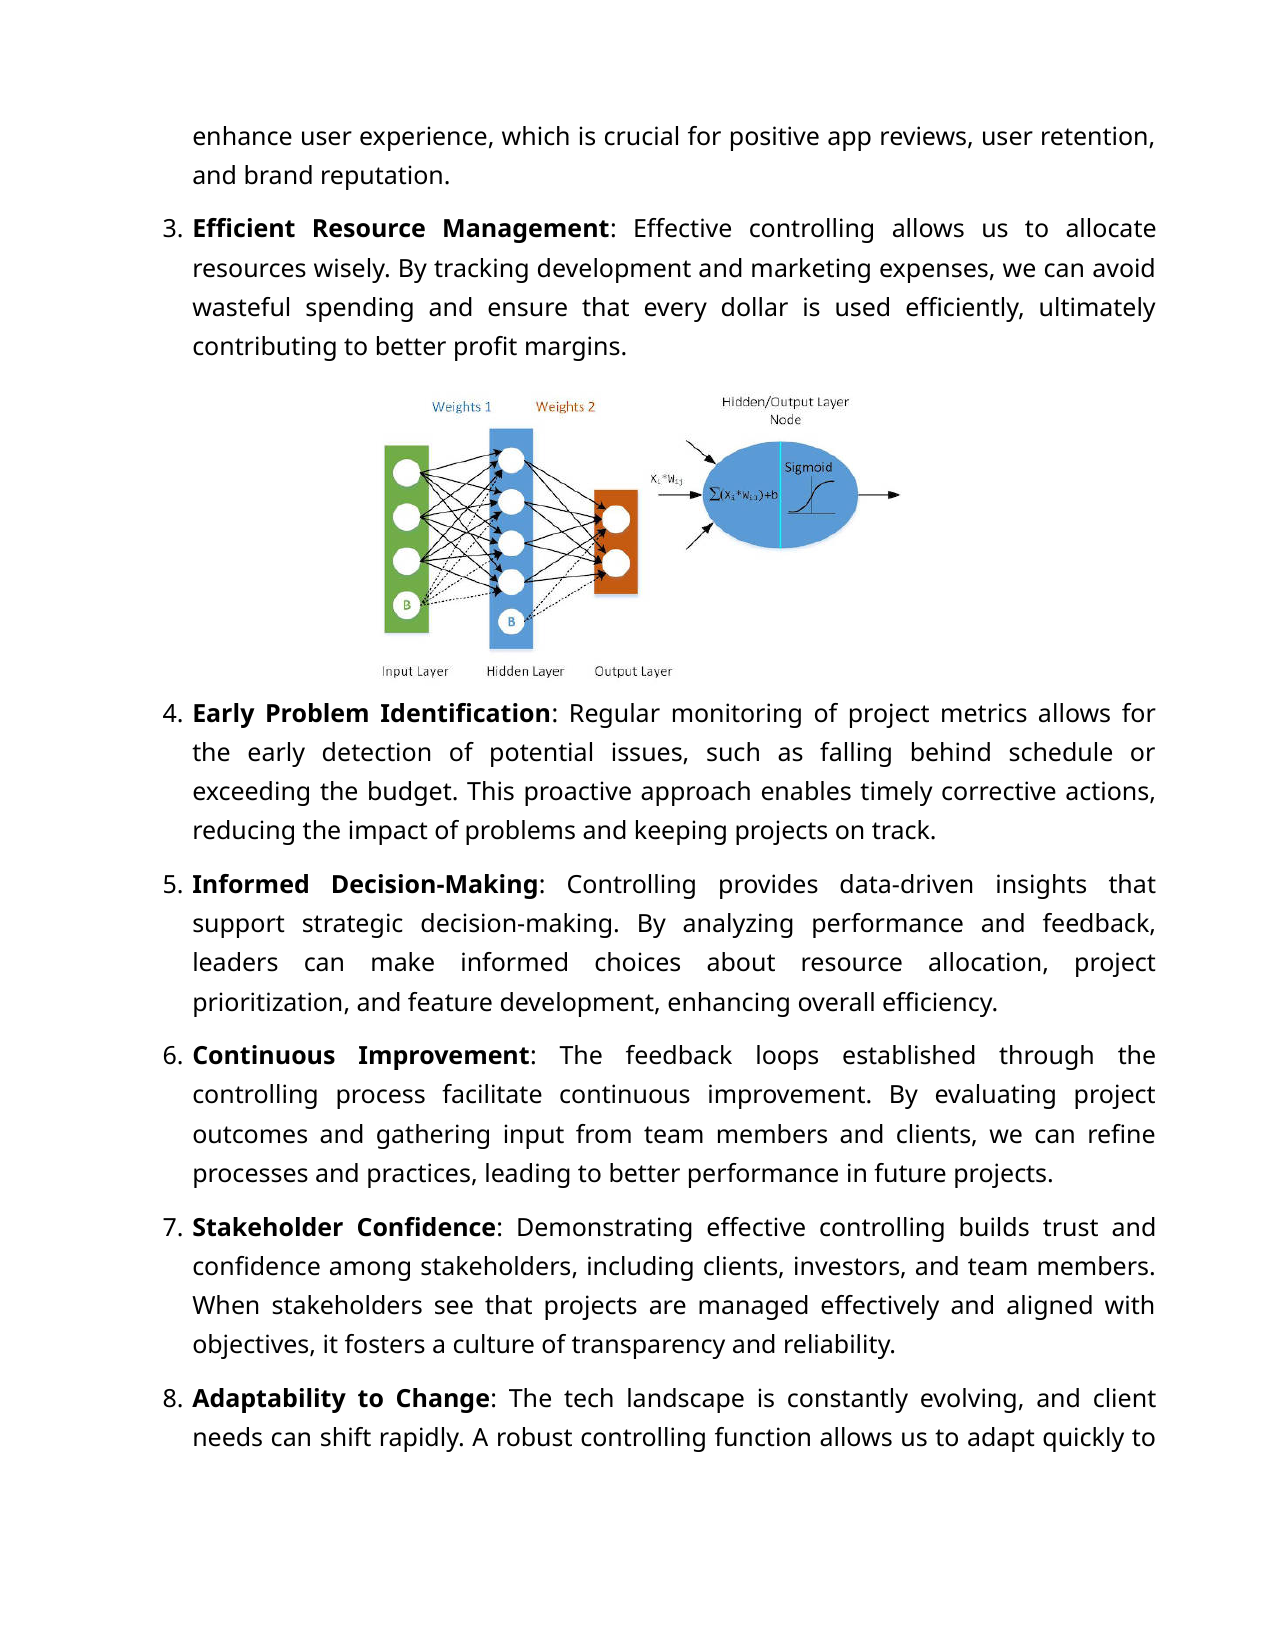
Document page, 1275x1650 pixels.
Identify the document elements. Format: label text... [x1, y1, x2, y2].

list enhance user experience, which is crucial for positive app reviews, user retention, and brand reputation. [162, 118, 1157, 191]
list Informed Decision-Making: Controlling provides data-driven insights that support strategic decision-making. By analyzing performance and feedback, leaders can make informed choices about resource allocation, project prioritization, and feature development, enhancing overall efficiency. [162, 867, 1157, 1018]
list Efficient Resource Management: Effective controlling allows us to allocate resources wisely. By tracking development and marketing expenses, we can avoid wasteful spending and ensure that every dollar is used efficiently, ultimately contributing to better profit margins. [162, 211, 1157, 363]
list Stakeholder Confidence: Demonstrating effective controlling builds trust and confidence among stakeholders, including clients, investors, and team members. When stakeholders see that projects are managed effectively and aligned with objectives, it fosters a culture of transparency and reliability. [162, 1209, 1157, 1361]
list Continuous Improvement: The feedback loops established through the controlling process facilitate continuous improvement. By evaluating project outcomes and gathering input from team members and clients, we can refine processes and practices, leading to better performance in future projects. [162, 1038, 1157, 1189]
picture [355, 384, 920, 691]
list Early Problem Identification: Regular monitoring of project metrics allows for the early detection of potential issues, such as falling behind schedule or exceeding the budget. This proactive approach enables timely corrective actions, reducing the impact of problems and keeping projects on track. [162, 382, 1157, 847]
list Adaptability to Change: The tech landscape is constantly evolving, and client needs can shift rapidly. A robust controlling function allows us to adapt quickly to [162, 1381, 1157, 1454]
